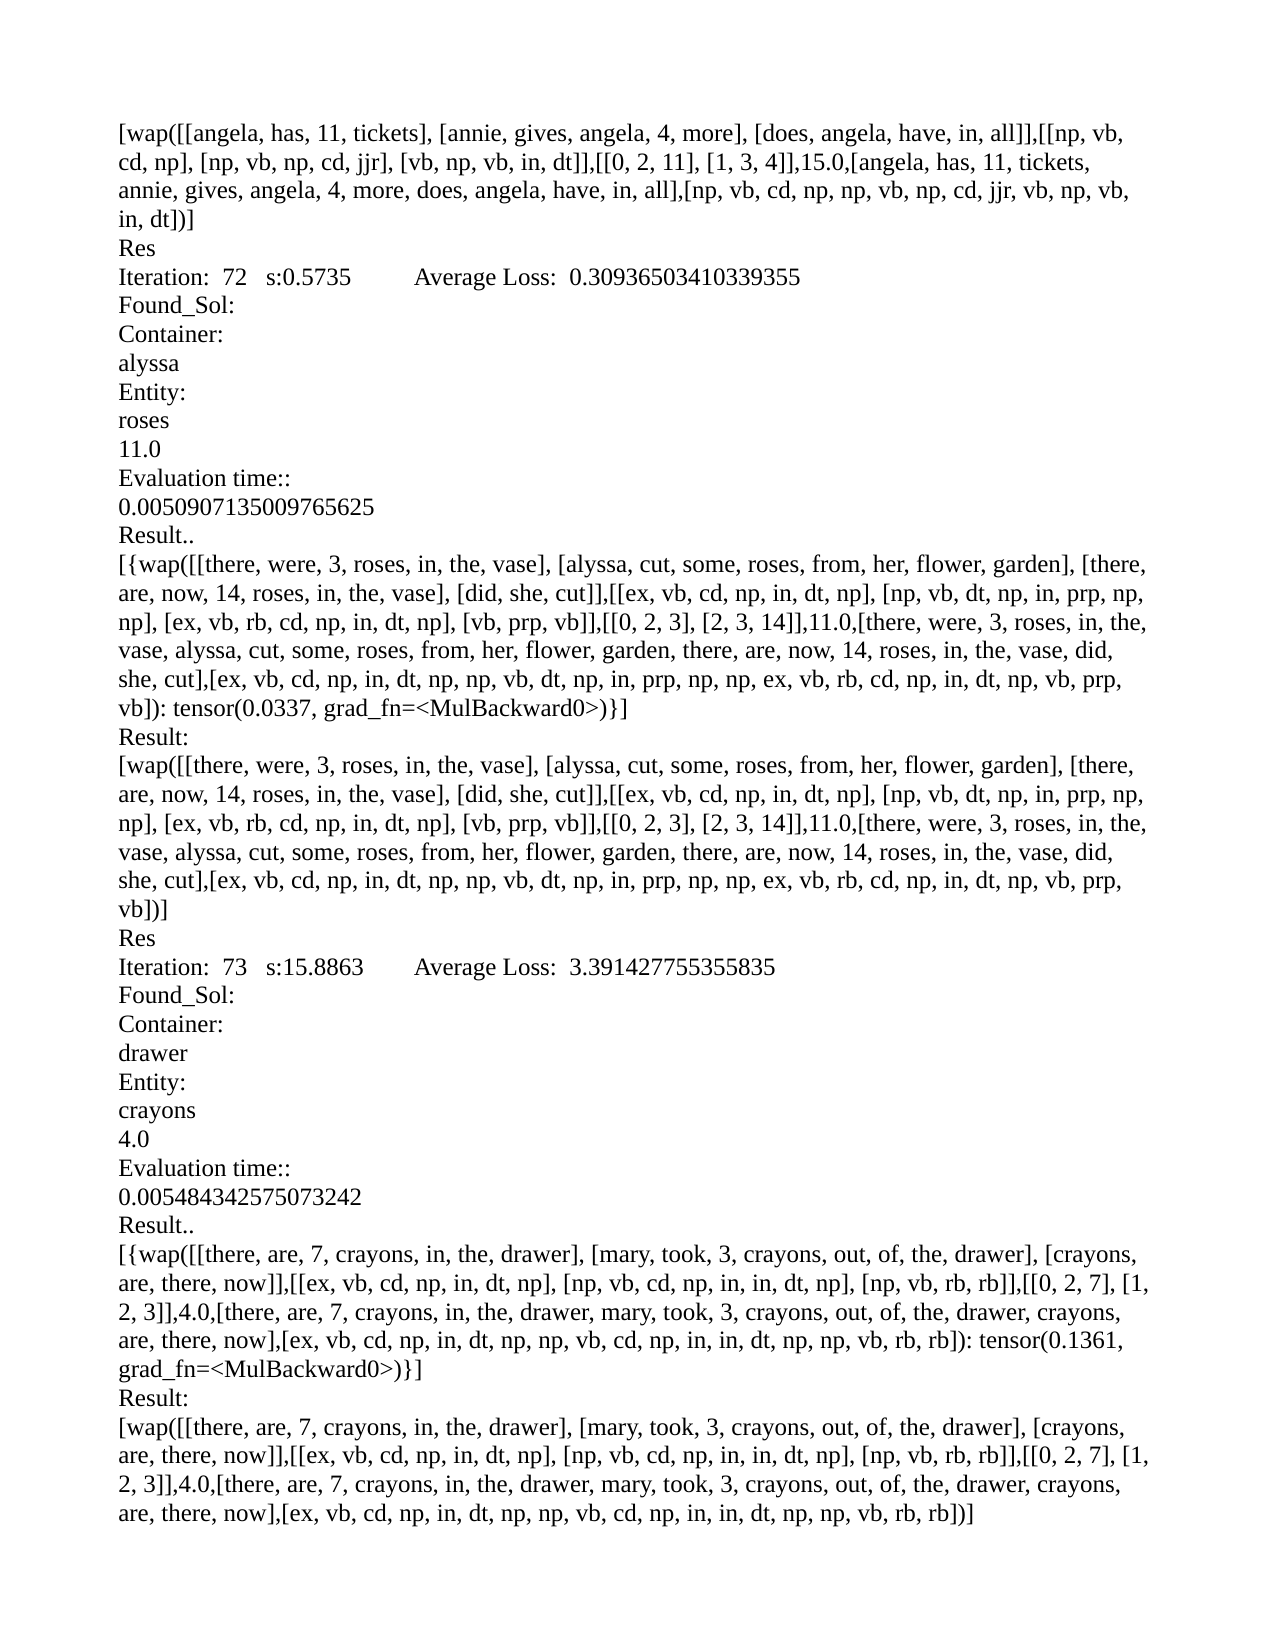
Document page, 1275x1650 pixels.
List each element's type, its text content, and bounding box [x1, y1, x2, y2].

text [wap([[there, are, 7, crayons, in, the, drawer], [mary, took, 3, crayons, out, of, the, drawer], [crayons, are, there, now]],[[ex, vb, cd, np, in, dt, np], [np, vb, cd, np, in, in, dt, np], [np, vb, rb, rb]],[[0, 2, 7], [1, 2, 3]],4.0,[there, are, 7, crayons, in, the, drawer, mary, took, 3, crayons, out, of, the, drawer, crayons, are, there, now],[ex, vb, cd, np, in, dt, np, np, vb, cd, np, in, in, dt, np, np, vb, rb, rb])] [118, 1412, 1157, 1527]
text Container: [118, 1009, 1157, 1038]
text Res [118, 923, 1157, 952]
text 0.005484342575073242 [118, 1182, 1157, 1211]
text 11.0 [118, 434, 1157, 463]
text Container: [118, 319, 1157, 348]
text Res [118, 233, 1157, 262]
text Iteration: 73 s:15.8863 Average Loss: 3.391427755355835 [118, 952, 1157, 981]
text Found_Sol: [118, 981, 1157, 1009]
text Result.. [118, 1211, 1157, 1239]
text [{wap([[there, are, 7, crayons, in, the, drawer], [mary, took, 3, crayons, out, of, the, drawer], [crayons, are, there, now]],[[ex, vb, cd, np, in, dt, np], [np, vb, cd, np, in, in, dt, np], [np, vb, rb, rb]],[[0, 2, 7], [1, 2, 3]],4.0,[there, are, 7, crayons, in, the, drawer, mary, took, 3, crayons, out, of, the, drawer, crayons, are, there, now],[ex, vb, cd, np, in, dt, np, np, vb, cd, np, in, in, dt, np, np, vb, rb, rb]): tensor(0.1361, grad_fn=<MulBackward0>)}] [118, 1239, 1157, 1383]
text roses [118, 406, 1157, 434]
text Evaluation time:: [118, 463, 1157, 492]
text [wap([[there, were, 3, roses, in, the, vase], [alyssa, cut, some, roses, from, her, flower, garden], [there, are, now, 14, roses, in, the, vase], [did, she, cut]],[[ex, vb, cd, np, in, dt, np], [np, vb, dt, np, in, prp, np, np], [ex, vb, rb, cd, np, in, dt, np], [vb, prp, vb]],[[0, 2, 3], [2, 3, 14]],11.0,[there, were, 3, roses, in, the, vase, alyssa, cut, some, roses, from, her, flower, garden, there, are, now, 14, roses, in, the, vase, did, she, cut],[ex, vb, cd, np, in, dt, np, np, vb, dt, np, in, prp, np, np, ex, vb, rb, cd, np, in, dt, np, vb, prp, vb])] [118, 751, 1157, 923]
text Result: [118, 722, 1157, 751]
text Result: [118, 1383, 1157, 1412]
text Result.. [118, 521, 1157, 549]
text Found_Sol: [118, 291, 1157, 319]
text drawer [118, 1038, 1157, 1067]
text Evaluation time:: [118, 1153, 1157, 1182]
text crayons [118, 1096, 1157, 1124]
text 0.0050907135009765625 [118, 492, 1157, 521]
text alyssa [118, 348, 1157, 377]
text Entity: [118, 377, 1157, 406]
text [wap([[angela, has, 11, tickets], [annie, gives, angela, 4, more], [does, angela, have, in, all]],[[np, vb, cd, np], [np, vb, np, cd, jjr], [vb, np, vb, in, dt]],[[0, 2, 11], [1, 3, 4]],15.0,[angela, has, 11, tickets, annie, gives, angela, 4, more, does, angela, have, in, all],[np, vb, cd, np, np, vb, np, cd, jjr, vb, np, vb, in, dt])] [118, 118, 1157, 233]
text [{wap([[there, were, 3, roses, in, the, vase], [alyssa, cut, some, roses, from, her, flower, garden], [there, are, now, 14, roses, in, the, vase], [did, she, cut]],[[ex, vb, cd, np, in, dt, np], [np, vb, dt, np, in, prp, np, np], [ex, vb, rb, cd, np, in, dt, np], [vb, prp, vb]],[[0, 2, 3], [2, 3, 14]],11.0,[there, were, 3, roses, in, the, vase, alyssa, cut, some, roses, from, her, flower, garden, there, are, now, 14, roses, in, the, vase, did, she, cut],[ex, vb, cd, np, in, dt, np, np, vb, dt, np, in, prp, np, np, ex, vb, rb, cd, np, in, dt, np, vb, prp, vb]): tensor(0.0337, grad_fn=<MulBackward0>)}] [118, 549, 1157, 722]
text Entity: [118, 1067, 1157, 1096]
text 4.0 [118, 1124, 1157, 1153]
text Iteration: 72 s:0.5735 Average Loss: 0.30936503410339355 [118, 262, 1157, 291]
